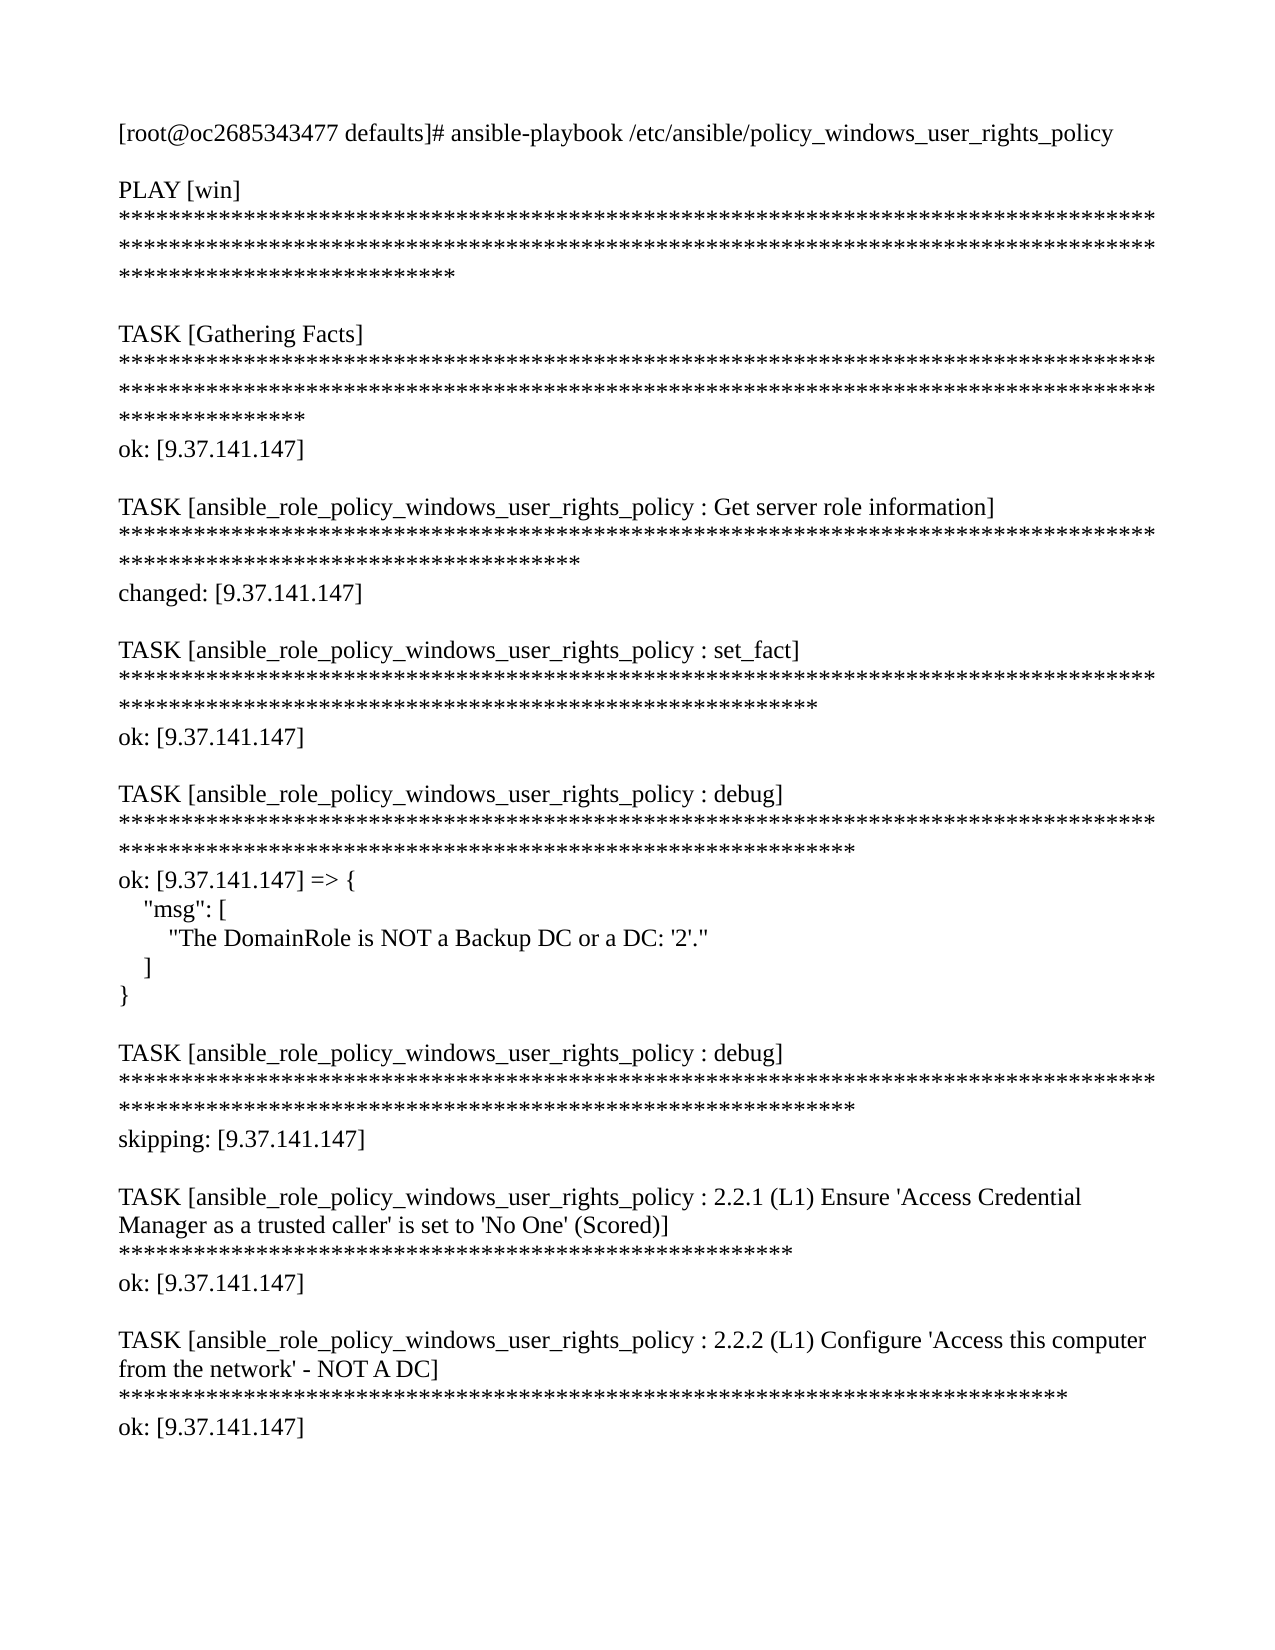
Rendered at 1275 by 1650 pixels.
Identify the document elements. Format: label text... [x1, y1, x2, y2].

text ] [118, 952, 1157, 981]
text TASK [ansible_role_policy_windows_user_rights_policy : debug] ********************************************************************************************************************************************** [118, 779, 1157, 866]
text TASK [ansible_role_policy_windows_user_rights_policy : 2.2.2 (L1) Configure 'Access this computer from the network' - NOT A DC] **************************************************************************** [118, 1326, 1157, 1412]
text TASK [ansible_role_policy_windows_user_rights_policy : 2.2.1 (L1) Ensure 'Access Credential Manager as a trusted caller' is set to 'No One' (Scored)] ****************************************************** [118, 1182, 1157, 1268]
text skipping: [9.37.141.147] [118, 1124, 1157, 1153]
text ok: [9.37.141.147] [118, 722, 1157, 751]
text "msg": [ [118, 894, 1157, 923]
text PLAY [win] ************************************************************************************************************************************************************************************************* [118, 176, 1157, 291]
text [root@oc2685343477 defaults]# ansible-playbook /etc/ansible/policy_windows_user_rights_policy [118, 118, 1157, 147]
text "The DomainRole is NOT a Backup DC or a DC: '2'." [118, 923, 1157, 952]
text ok: [9.37.141.147] [118, 1412, 1157, 1441]
text changed: [9.37.141.147] [118, 578, 1157, 607]
text ok: [9.37.141.147] => { [118, 866, 1157, 894]
text TASK [ansible_role_policy_windows_user_rights_policy : set_fact] ******************************************************************************************************************************************* [118, 636, 1157, 722]
text TASK [ansible_role_policy_windows_user_rights_policy : Get server role information] ************************************************************************************************************************ [118, 492, 1157, 578]
text TASK [Gathering Facts] ************************************************************************************************************************************************************************************* [118, 319, 1157, 434]
text } [118, 981, 1157, 1009]
text ok: [9.37.141.147] [118, 434, 1157, 463]
text TASK [ansible_role_policy_windows_user_rights_policy : debug] ********************************************************************************************************************************************** [118, 1038, 1157, 1124]
text ok: [9.37.141.147] [118, 1268, 1157, 1297]
